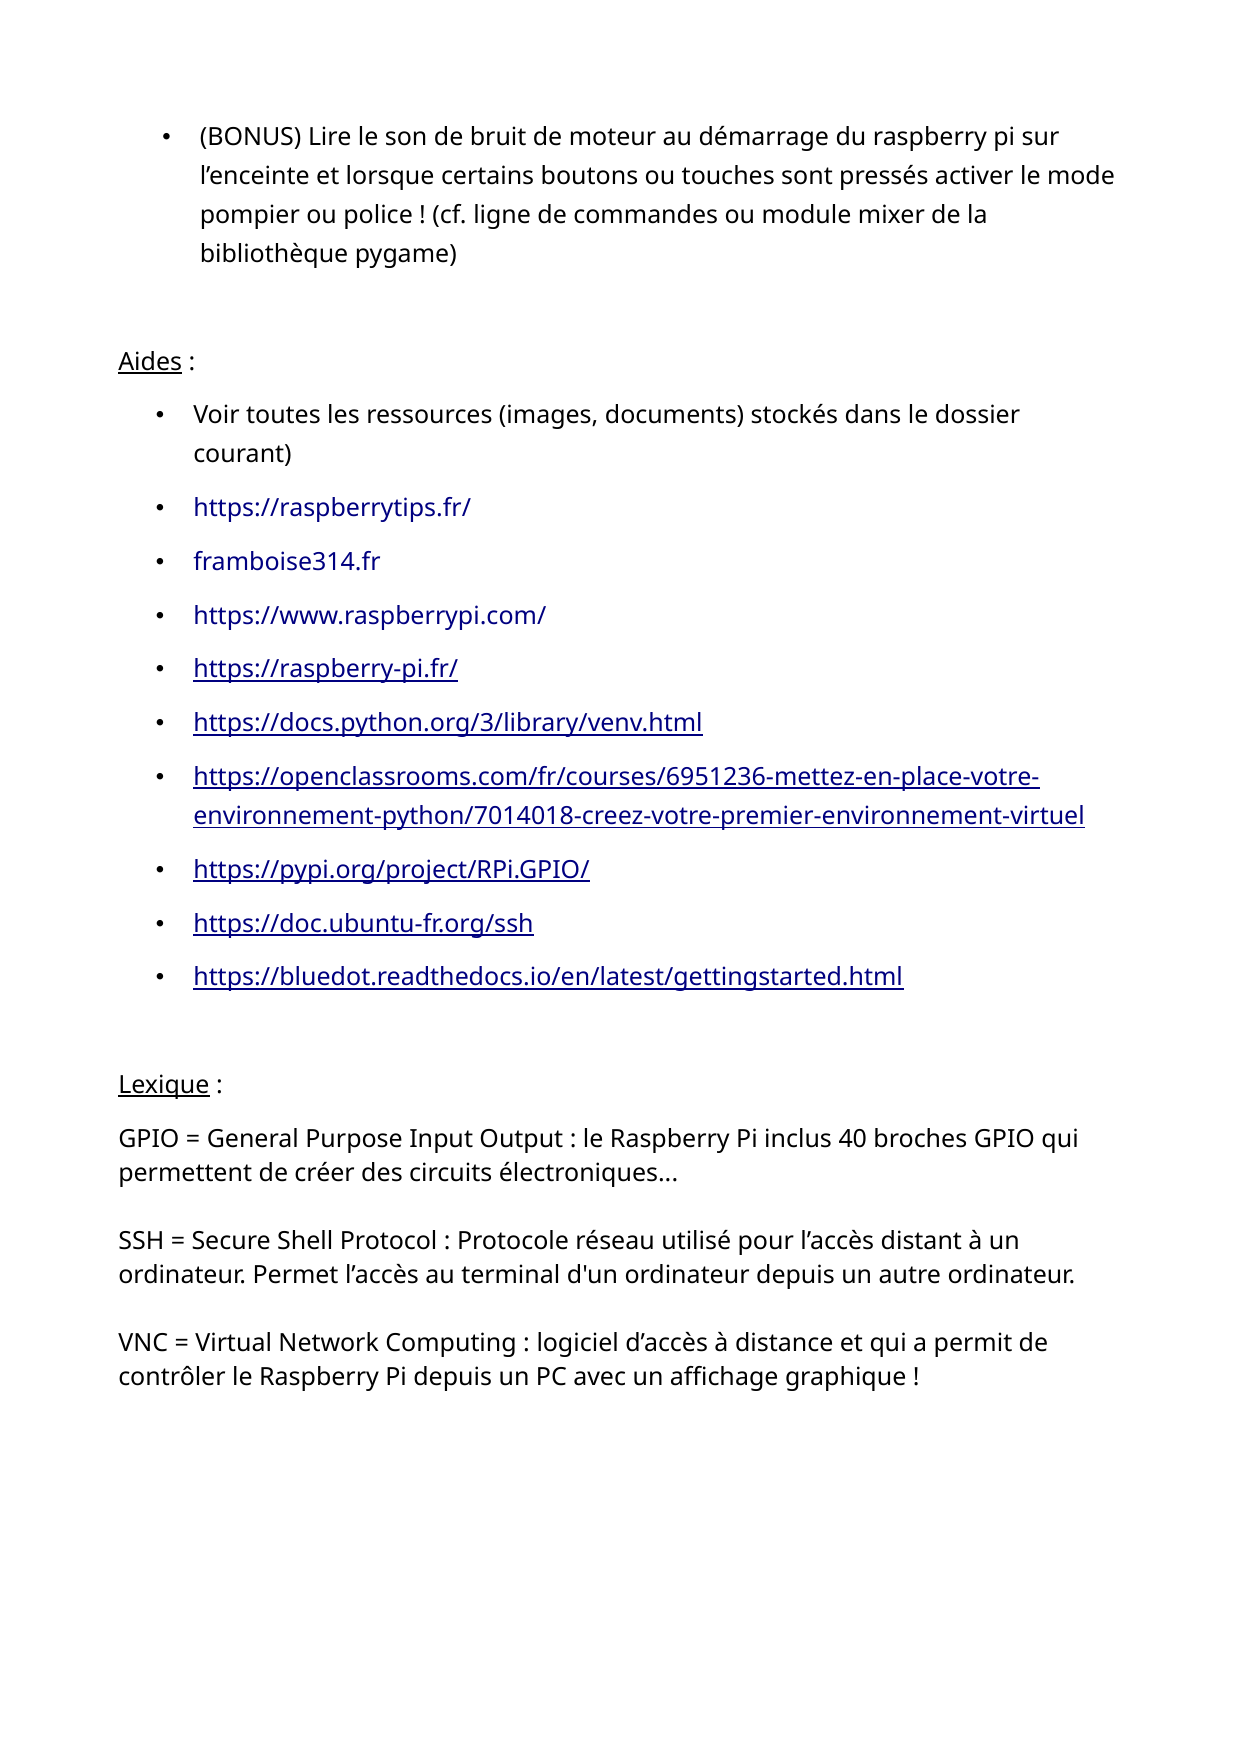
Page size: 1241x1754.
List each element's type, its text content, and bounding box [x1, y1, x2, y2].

text Aides : [118, 343, 1122, 377]
list https://pypi.org/project/RPi.GPIO/ [156, 851, 1122, 886]
list https://www.raspberrypi.com/ [156, 597, 1122, 631]
list https://docs.python.org/3/library/venv.html [156, 705, 1122, 739]
list https://bluedot.readthedocs.io/en/latest/gettingstarted.html [156, 959, 1122, 993]
list https://raspberrytips.fr/ [156, 490, 1122, 524]
list https://doc.ubuntu-fr.org/ssh [156, 905, 1122, 939]
text VNC = Virtual Network Computing : logiciel d’accès à distance et qui a permit de contrôler le Raspberry Pi depuis un PC avec un affichage graphique ! [118, 1324, 1122, 1393]
list Voir toutes les ressources (images, documents) stockés dans le dossier courant) [156, 397, 1122, 470]
text Lexique : [118, 1066, 1122, 1101]
text GPIO = General Purpose Input Output : le Raspberry Pi inclus 40 broches GPIO qui permettent de créer des circuits électroniques... [118, 1120, 1122, 1188]
text SSH = Secure Shell Protocol : Protocole réseau utilisé pour l’accès distant à un ordinateur. Permet l’accès au terminal d'un ordinateur depuis un autre ordinateur. [118, 1222, 1122, 1291]
list https://raspberry-pi.fr/ [156, 651, 1122, 685]
list https://openclassrooms.com/fr/courses/6951236-mettez-en-place-votre-environnement-python/7014018-creez-votre-premier-environnement-virtuel [156, 758, 1122, 832]
list (BONUS) Lire le son de bruit de moteur au démarrage du raspberry pi sur l’enceinte et lorsque certains boutons ou touches sont pressés activer le mode pompier ou police ! (cf. ligne de commandes ou module mixer de la bibliothèque pygame) [162, 118, 1122, 270]
list framboise314.fr [156, 543, 1122, 578]
